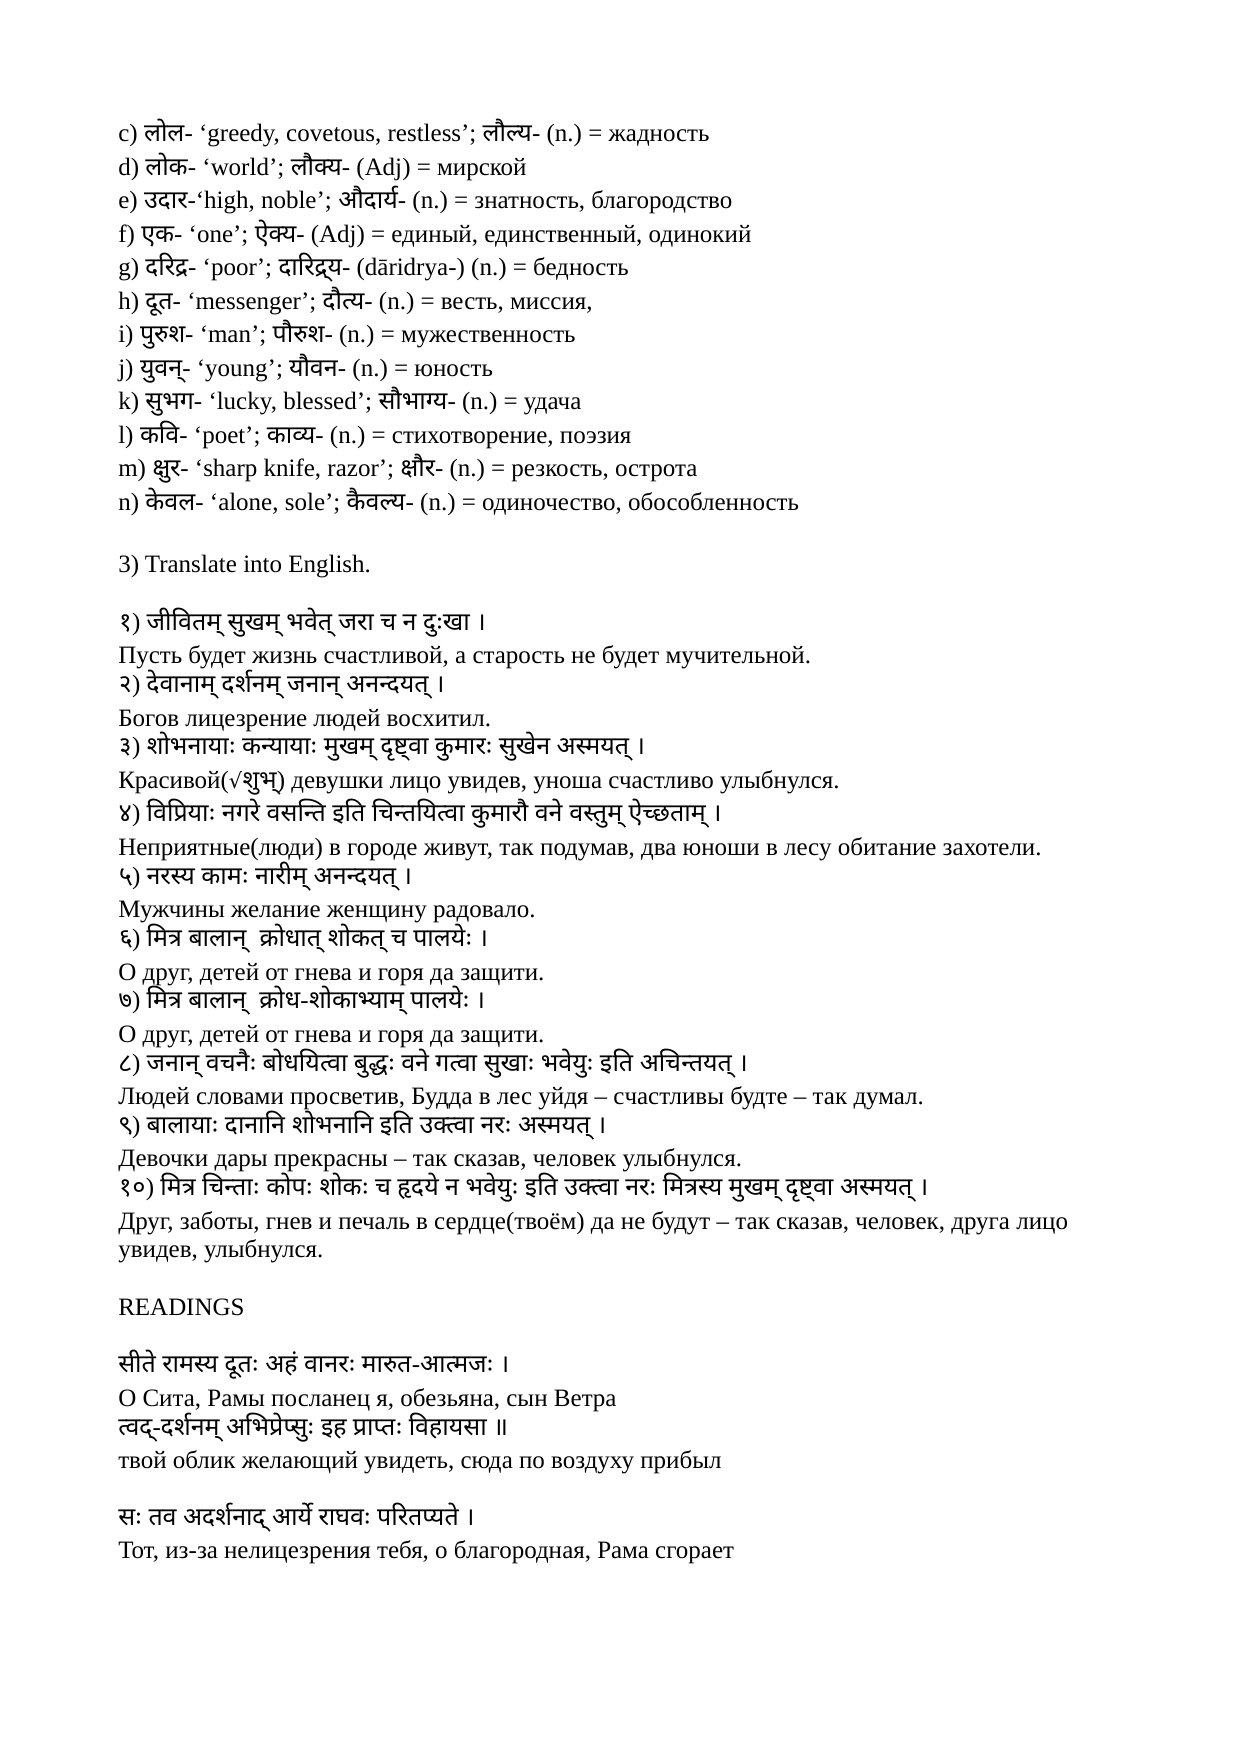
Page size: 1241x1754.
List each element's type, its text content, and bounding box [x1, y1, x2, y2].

text m) क्षुर- ‘sharp knife, razor’; क्षौर- (n.) = резкость, острота [118, 453, 1122, 487]
text l) कवि- ‘poet’; काव्य- (n.) = стихотворение, поэзия [118, 420, 1122, 453]
text c) लोल- ‘greedy, covetous, restless’; लौल्य- (n.) = жадность [118, 118, 1122, 152]
text Мужчины желание женщину радовало. [118, 894, 1122, 923]
text ७) मित्र बालान् क्रोध-शोकाभ्याम् पालयेः । [118, 985, 1122, 1019]
text ३) शोभनायाः कन्यायाः मुखम् दृष्ट्वा कुमारः सुखेन अस्मयत् । [118, 731, 1122, 765]
text 3) Translate into English. [118, 549, 1122, 578]
text Богов лицезрение людей восхитил. [118, 703, 1122, 731]
text k) सुभग- ‘lucky, blessed’; सौभाग्य- (n.) = удача [118, 386, 1122, 420]
text ४) विप्रियाः नगरे वसन्ति इति चिन्तयित्वा कुमारौ वने वस्तुम् ऐच्छताम् । [118, 798, 1122, 832]
text О друг, детей от гнева и горя да защити. [118, 1019, 1122, 1048]
text Тот, из-за нелицезрения тебя, о благородная, Рама сгорает [118, 1536, 1122, 1564]
text h) दूत- ‘messenger’; दौत्य- (n.) = весть, миссия, [118, 286, 1122, 319]
text g) दरिद्र- ‘poor’; दारिद्र्य- (dāridrya-) (n.) = бедность [118, 252, 1122, 286]
text Девочки дары прекрасны – так сказав, человек улыбнулся. [118, 1143, 1122, 1172]
text सः तव अदर्शनाद् आर्ये राघवः परितप्यते । [118, 1503, 1122, 1536]
text १) जीवितम् सुखम् भवेत् जरा च न दुःखा । [118, 607, 1122, 640]
text e) उदार-‘high, noble’; औदार्य- (n.) = знатность, благородство [118, 185, 1122, 219]
text २) देवानाम् दर्शनम् जनान् अनन्दयत् । [118, 669, 1122, 703]
text ९) बालायाः दानानि शोभनानि इति उक्त्वा नरः अस्मयत् । [118, 1110, 1122, 1143]
text i) पुरुश- ‘man’; पौरुश- (n.) = мужественность [118, 319, 1122, 353]
text १०) मित्र चिन्ताः कोपः शोकः च हृदये न भवेयुः इति उक्त्वा नरः मित्रस्य मुखम् दृष्ट्वा अस्मयत् । [118, 1172, 1122, 1206]
text ५) नरस्य कामः नारीम् अनन्दयत् । [118, 861, 1122, 894]
text О Сита, Рамы посланец я, обезьяна, сын Ветра [118, 1383, 1122, 1412]
text ८) जनान् वचनैः बोधयित्वा बुद्धः वने गत्वा सुखाः भवेयुः इति अचिन्तयत् । [118, 1048, 1122, 1081]
text твой облик желающий увидеть, сюда по воздуху прибыл [118, 1445, 1122, 1474]
text Пусть будет жизнь счастливой, а старость не будет мучительной. [118, 640, 1122, 669]
text j) युवन्- ‘young’; यौवन- (n.) = юность [118, 353, 1122, 386]
text Красивой(√शुभ्) девушки лицо увидев, уноша счастливо улыбнулся. [118, 765, 1122, 798]
text Людей словами просветив, Будда в лес уйдя – cчастливы будте – так думал. [118, 1081, 1122, 1110]
text त्वद्-दर्शनम् अभिप्रेप्सुः इह प्राप्तः विहायसा ॥ [118, 1412, 1122, 1445]
text सीते रामस्य दूतः अहं वानरः मारुत-आत्मजः । [118, 1349, 1122, 1383]
text Неприятные(люди) в городе живут, так подумав, два юноши в лесу обитание захотели. [118, 832, 1122, 861]
text Друг, заботы, гнев и печаль в сердце(твоём) да не будут – так сказав, человек, друга лицо увидев, улыбнулся. [118, 1206, 1122, 1263]
text ६) मित्र बालान् क्रोधात् शोकत् च पालयेः । [118, 923, 1122, 957]
text d) लोक- ‘world’; लौक्य- (Adj) = мирской [118, 152, 1122, 185]
text О друг, детей от гнева и горя да защити. [118, 957, 1122, 985]
text f) एक- ‘one’; ऐक्य- (Adj) = единый, единственный, одинокий [118, 219, 1122, 252]
text READINGS [118, 1292, 1122, 1321]
text n) केवल- ‘alone, sole’; कैवल्य- (n.) = одиночество, обособленность [118, 487, 1122, 521]
